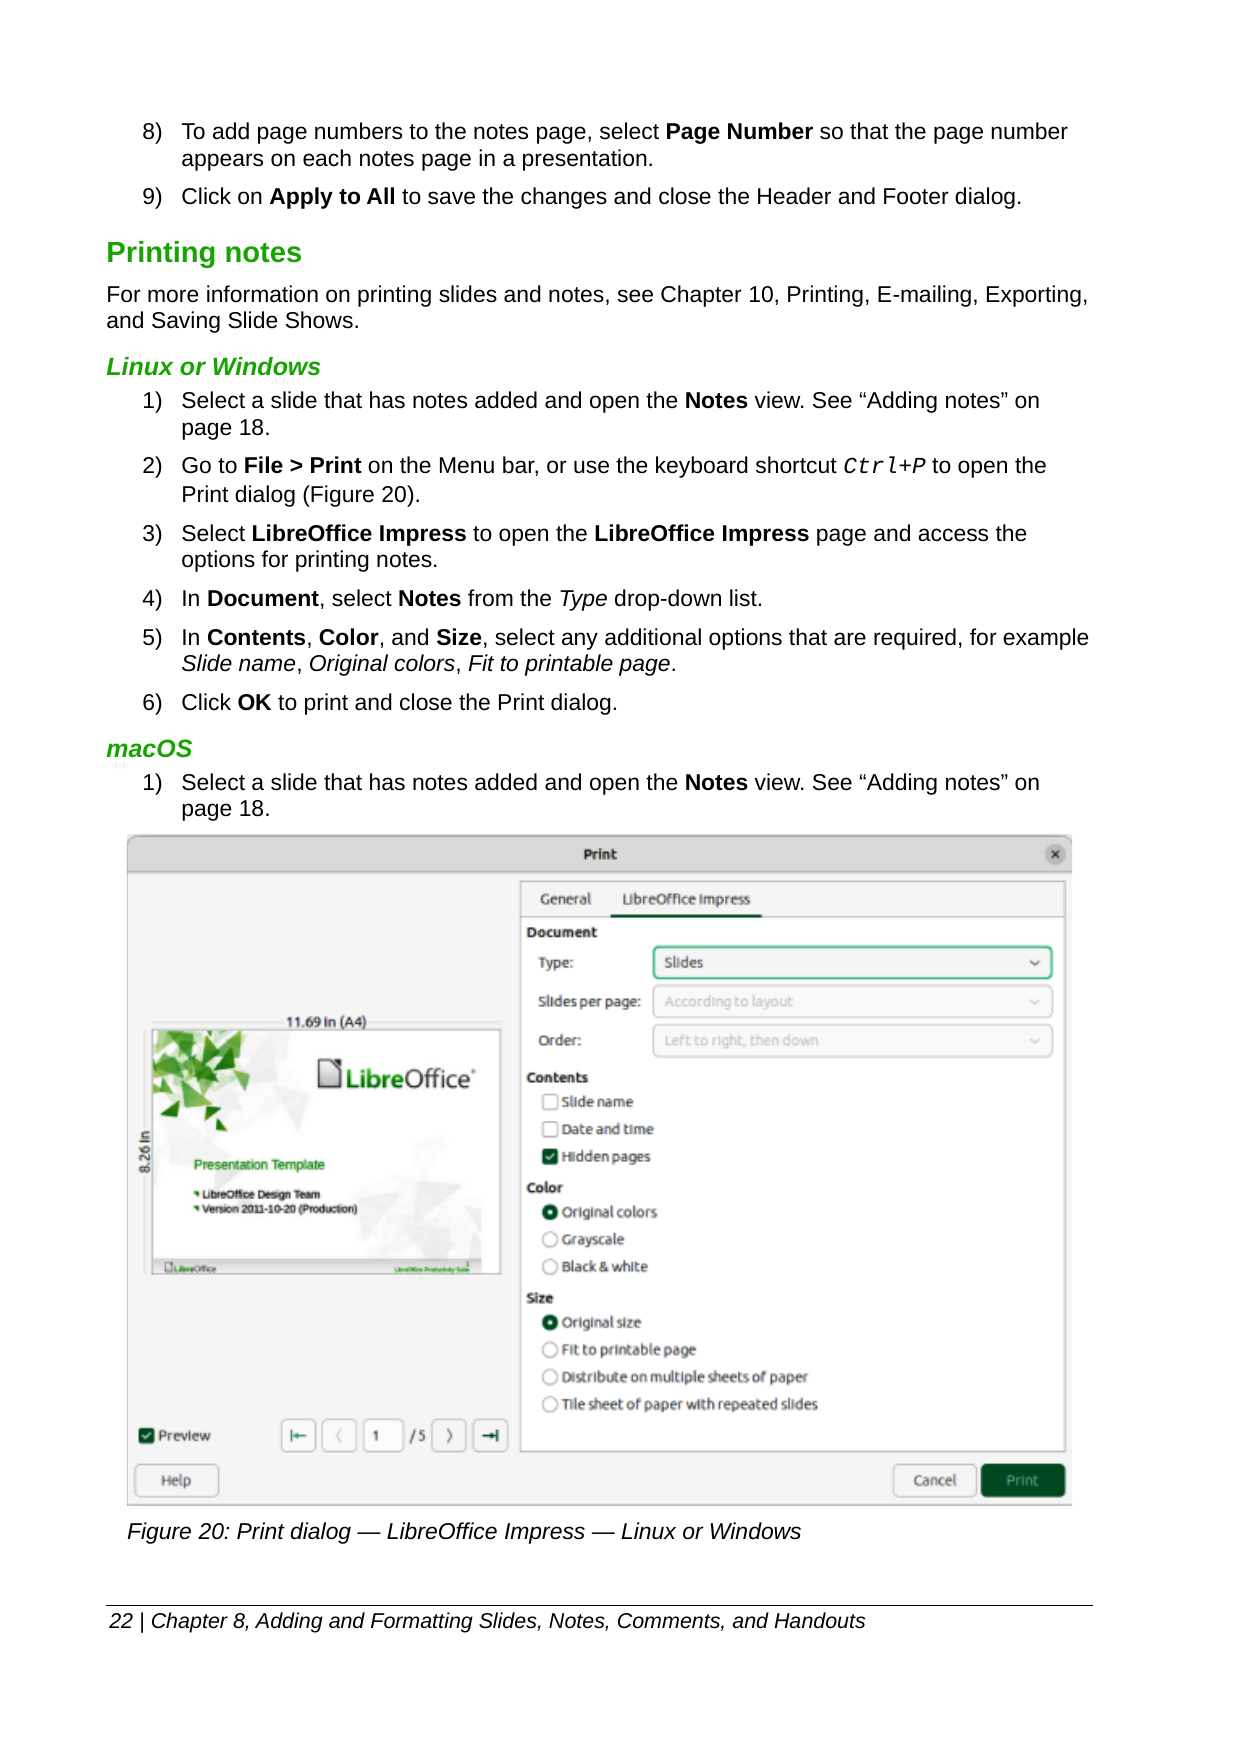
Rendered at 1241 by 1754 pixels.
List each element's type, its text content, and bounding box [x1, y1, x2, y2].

text For more information on printing slides and notes, see Chapter 10, Printing, E‑mailing, Exporting, and Saving Slide Shows. [106, 281, 1093, 333]
subtitle Linux or Windows [106, 352, 1093, 381]
list To add page numbers to the notes page, select Page Number so that the page number appears on each notes page in a presentation. [162, 118, 1093, 171]
list Select a slide that has notes added and open the Notes view. See “Adding notes” on page 19. [162, 387, 1093, 440]
list Click OK to print and close the Print dialog. [162, 689, 1093, 715]
picture [126, 834, 1073, 1506]
subtitle Printing notes [106, 235, 1093, 268]
list Select a slide that has notes added and open the Notes view. See “Adding notes” on page 19. [162, 769, 1093, 822]
list In Document, select Notes from the Type drop-down list. [162, 585, 1093, 611]
list In Contents, Color, and Size, select any additional options that are required, for example Slide name, Original colors, Fit to printable page. [162, 624, 1093, 676]
text Figure 20: Print dialog — LibreOffice Impress — Linux or Windows [127, 1518, 1072, 1544]
subtitle macOS [106, 734, 1093, 763]
list Click on Apply to All to save the changes and close the Header and Footer dialog. [162, 183, 1093, 210]
list Go to File > Print on the Menu bar, or use the keyboard shortcut Ctrl+P to open the Print dialog (Figure 20). [162, 452, 1093, 507]
list Select LibreOffice Impress to open the LibreOffice Impress page and access the options for printing notes. [162, 519, 1093, 572]
